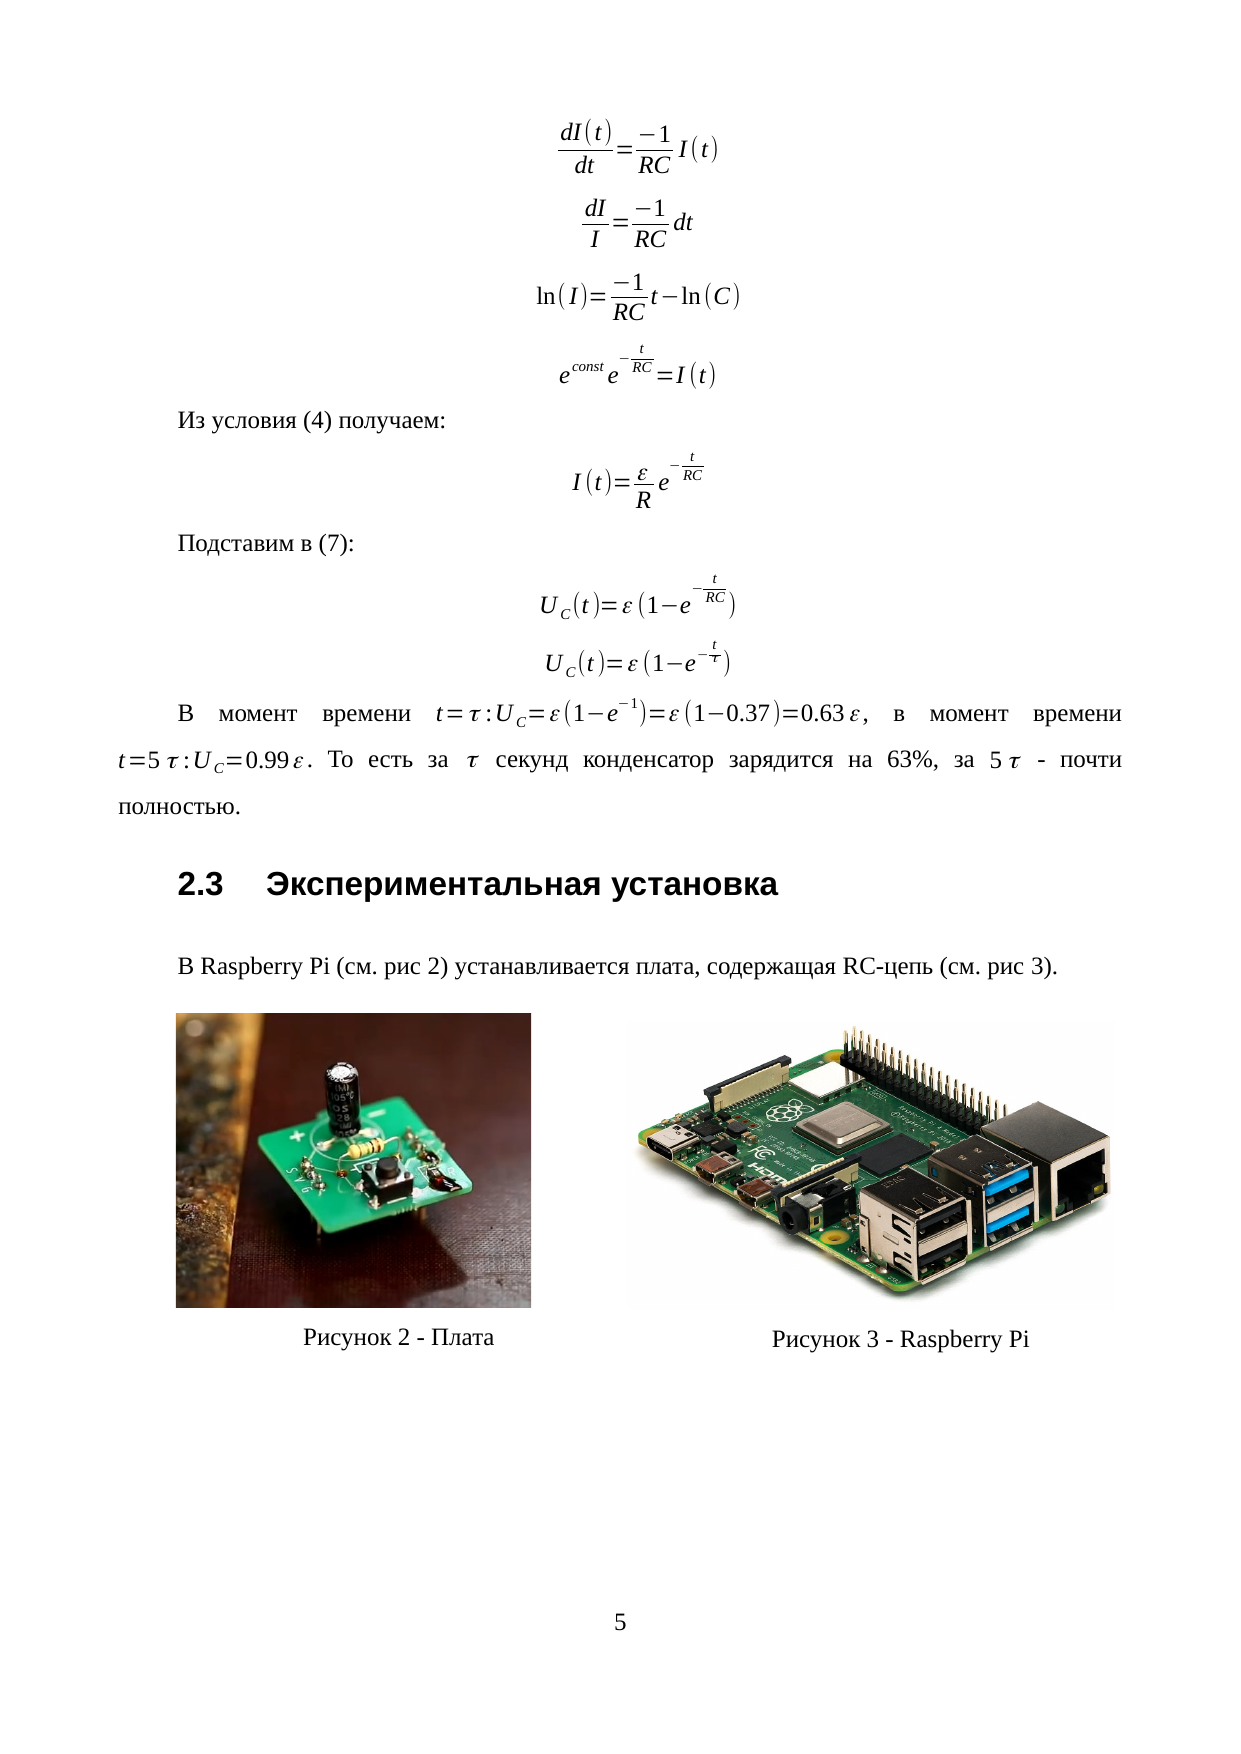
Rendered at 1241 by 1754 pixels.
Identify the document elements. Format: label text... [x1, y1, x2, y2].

subtitle Экспериментальная установка [118, 864, 1122, 902]
text Из условия (4) получаем: [118, 405, 1122, 434]
table_header Рисунок 3 - Raspberry Pi [620, 994, 1122, 1372]
text В момент времени , в момент времени . То есть за секунд конденсатор зарядится на 63%, за - почти полностью. [118, 695, 1122, 820]
table_header Рисунок 2 - Плата [118, 994, 620, 1372]
text В Raspberry Pi (см. рис 2) устанавливается плата, содержащая RC-цепь (см. рис 3). [118, 951, 1122, 980]
picture [625, 1020, 1117, 1310]
picture [175, 1013, 532, 1308]
text Подставим в (7): [118, 528, 1122, 556]
